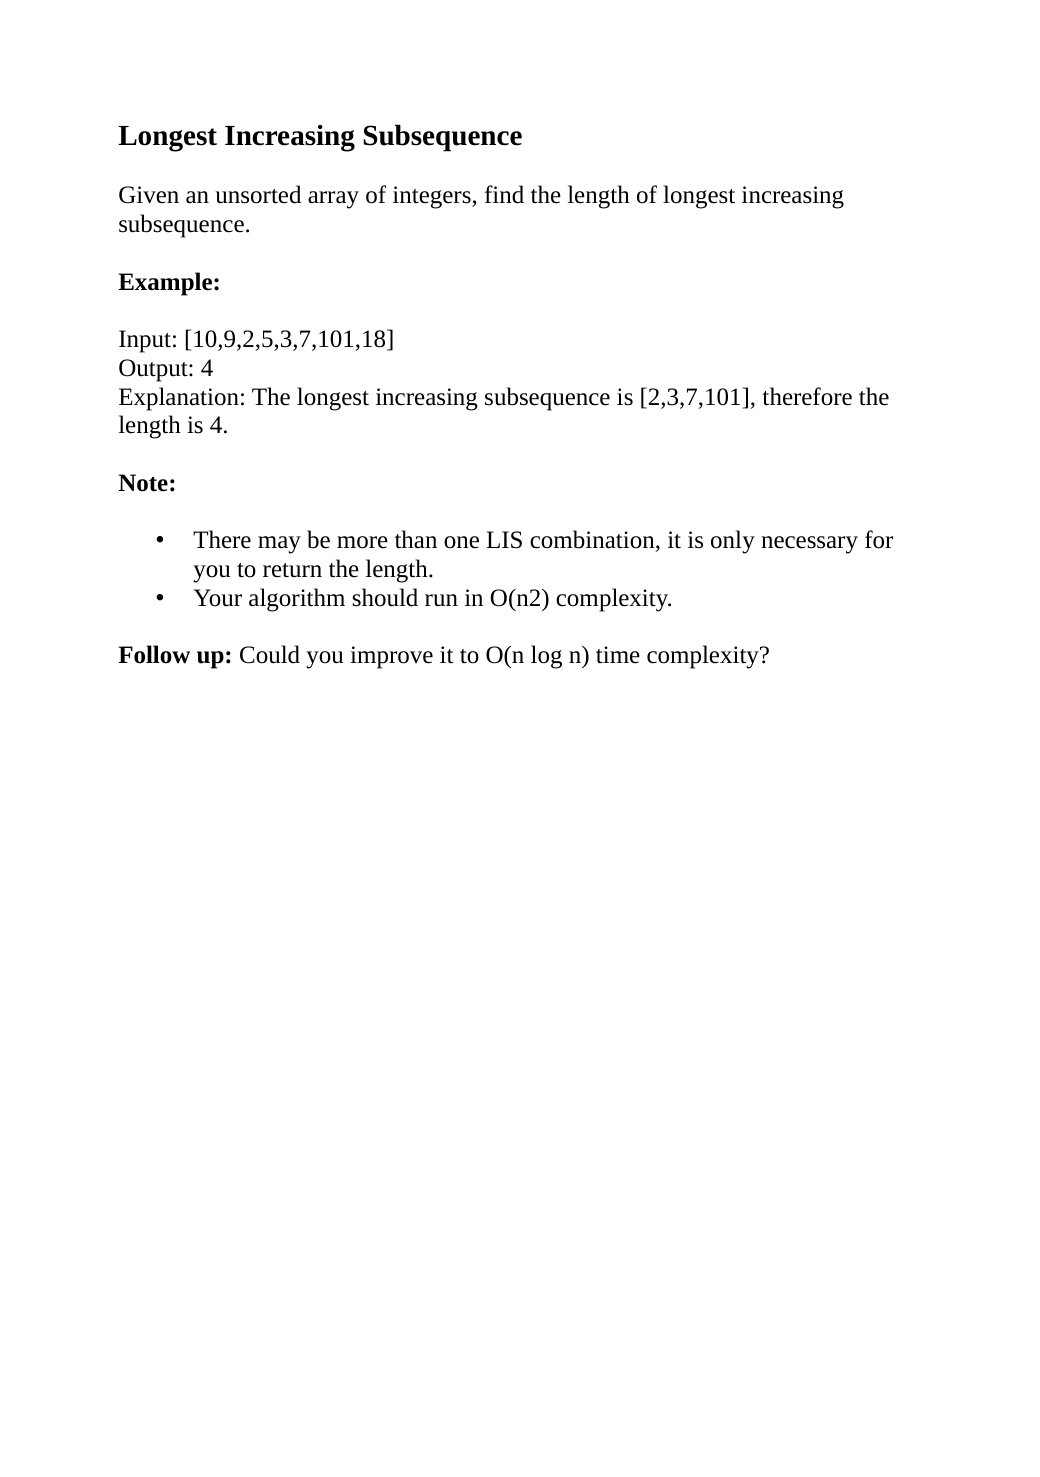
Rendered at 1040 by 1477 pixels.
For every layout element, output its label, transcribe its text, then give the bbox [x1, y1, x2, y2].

list There may be more than one LIS combination, it is only necessary for you to return the length. [156, 525, 921, 583]
text Explanation: The longest increasing subsequence is [2,3,7,101], therefore the length is 4. [118, 382, 921, 439]
text Input: [10,9,2,5,3,7,101,18] [118, 324, 921, 353]
list Your algorithm should run in O(n2) complexity. [156, 583, 921, 612]
text Given an unsorted array of integers, find the length of longest increasing subsequence. [118, 180, 921, 238]
text Longest Increasing Subsequence [118, 118, 921, 152]
text Note: [118, 468, 921, 497]
text Follow up: Could you improve it to O(n log n) time complexity? [118, 640, 921, 669]
text Output: 4 [118, 353, 921, 382]
text Example: [118, 267, 921, 295]
